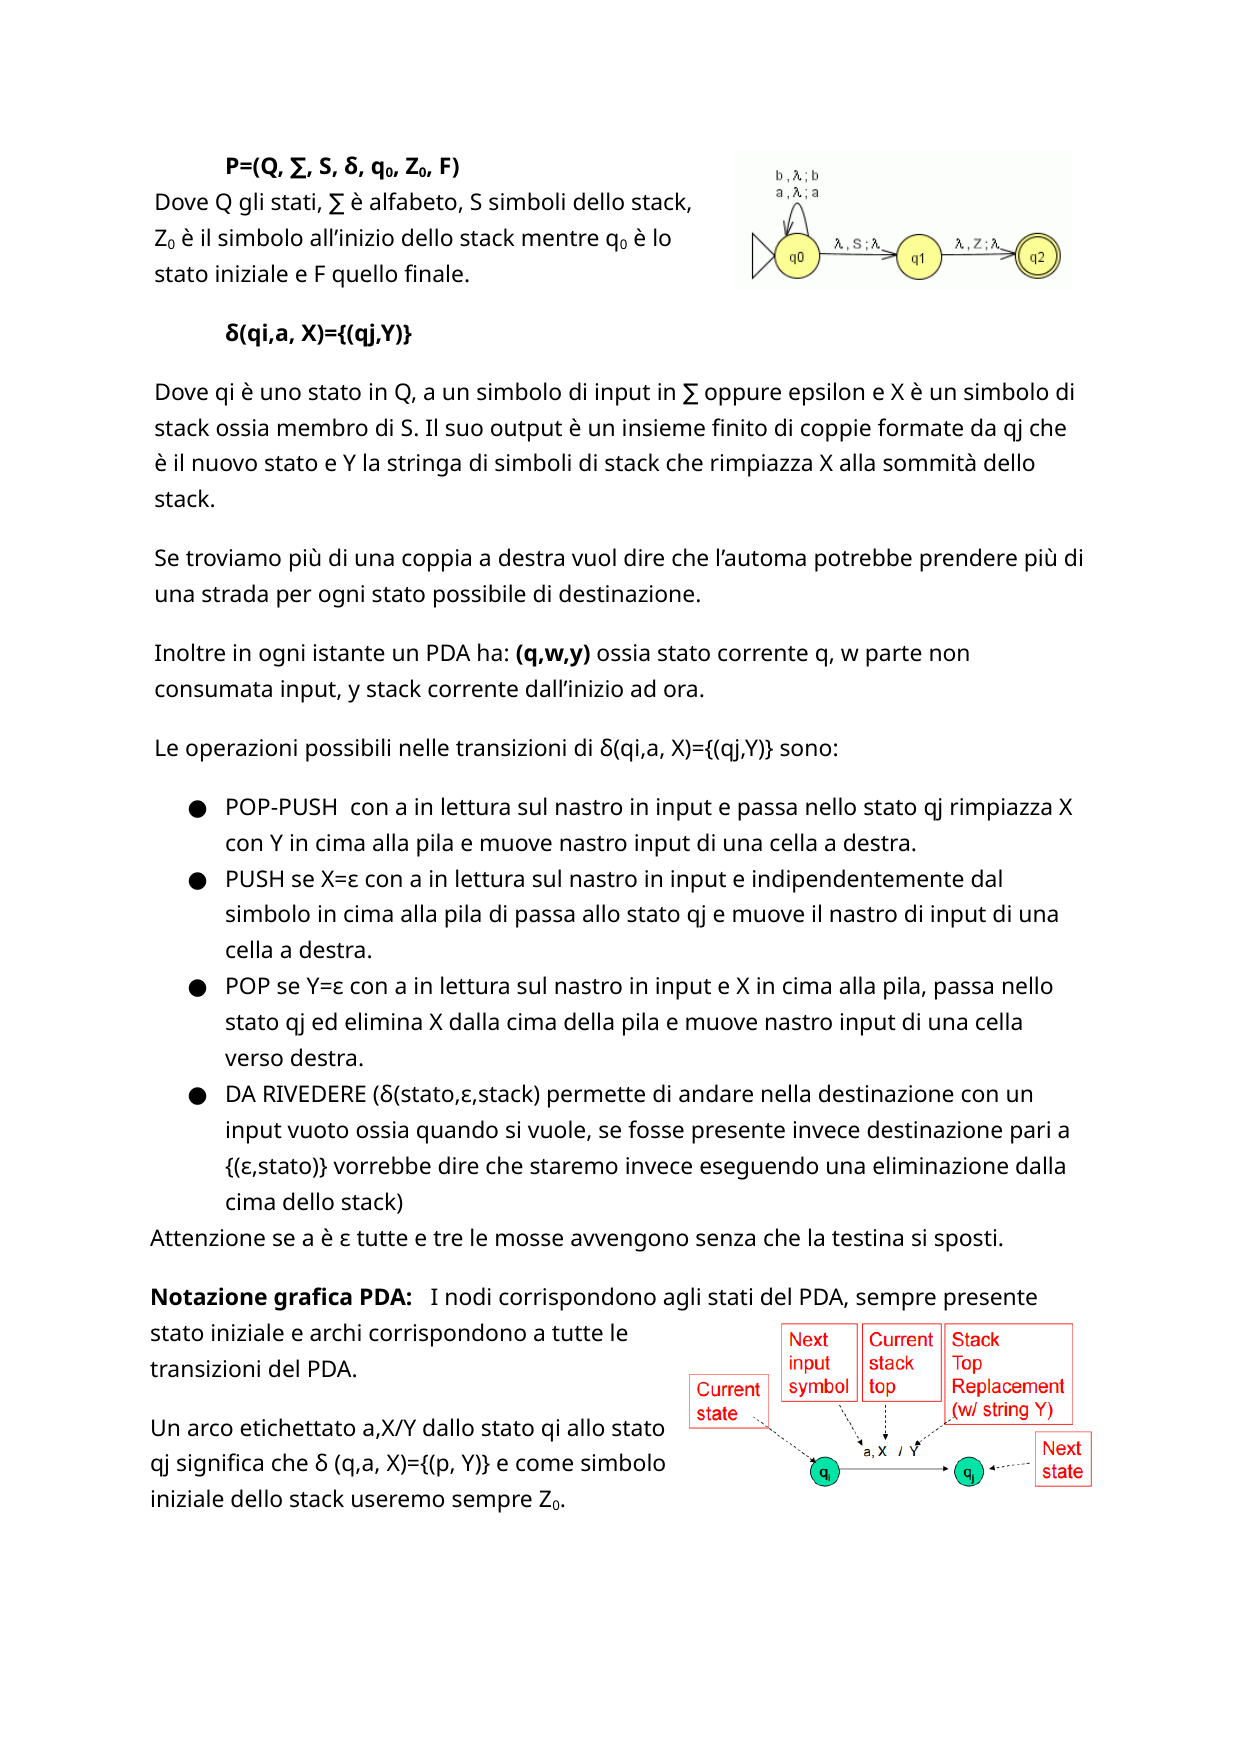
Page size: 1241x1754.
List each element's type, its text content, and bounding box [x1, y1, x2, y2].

list PUSH se X=ε con a in lettura sul nastro in input e indipendentemente dal simbolo in cima alla pila di passa allo stato qj e muove il nastro di input di una cella a destra. [187, 862, 1086, 966]
list POP-PUSH con a in lettura sul nastro in input e passa nello stato qj rimpiazza X con Y in cima alla pila e muove nastro input di una cella a destra. [187, 791, 1086, 858]
text [1072, 150, 1090, 181]
text Inoltre in ogni istante un PDA ha: (q,w,y) ossia stato corrente q, w parte non consumata input, y stack corrente dall’inizio ad ora. [154, 637, 1086, 704]
text Notazione grafica PDA: I nodi corrispondono agli stati del PDA, sempre presente stato iniziale e archi corrispondono a tutte le transizioni del PDA. [150, 1281, 1086, 1384]
picture [733, 150, 1072, 290]
text δ(qi,a, X)={(qj,Y)} [150, 317, 1086, 348]
picture [676, 1312, 1100, 1508]
text P=(Q, ∑, S, δ, q0, Z0, F) [150, 150, 733, 181]
text Attenzione se a è ε tutte e tre le mosse avvengono senza che la testina si sposti. [150, 1222, 1086, 1253]
list POP se Y=ε con a in lettura sul nastro in input e X in cima alla pila, passa nello stato qj ed elimina X dalla cima della pila e muove nastro input di una cella verso destra. [187, 970, 1086, 1073]
text Le operazioni possibili nelle transizioni di δ(qi,a, X)={(qj,Y)} sono: [154, 732, 1086, 763]
text Dove Q gli stati, ∑ è alfabeto, S simboli dello stack, Z0 è il simbolo all’inizio dello stack mentre q0 è lo stato iniziale e F quello finale. [154, 186, 733, 289]
list DA RIVEDERE (δ(stato,ε,stack) permette di andare nella destinazione con un input vuoto ossia quando si vuole, se fosse presente invece destinazione pari a {(ε,stato)} vorrebbe dire che staremo invece eseguendo una eliminazione dalla cima dello stack) [187, 1078, 1086, 1217]
text Un arco etichettato a,X/Y dallo stato qi allo stato qj significa che δ (q,a, X)={(p, Y)} e come simbolo iniziale dello stack useremo sempre Z0. [150, 1411, 1086, 1514]
text Dove qi è uno stato in Q, a un simbolo di input in ∑ oppure epsilon e X è un simbolo di stack ossia membro di S. Il suo output è un insieme finito di coppie formate da qj che è il nuovo stato e Y la stringa di simboli di stack che rimpiazza X alla sommità dello stack. [154, 376, 1086, 514]
text Se troviamo più di una coppia a destra vuol dire che l’automa potrebbe prendere più di una strada per ogni stato possibile di destinazione. [154, 542, 1086, 609]
